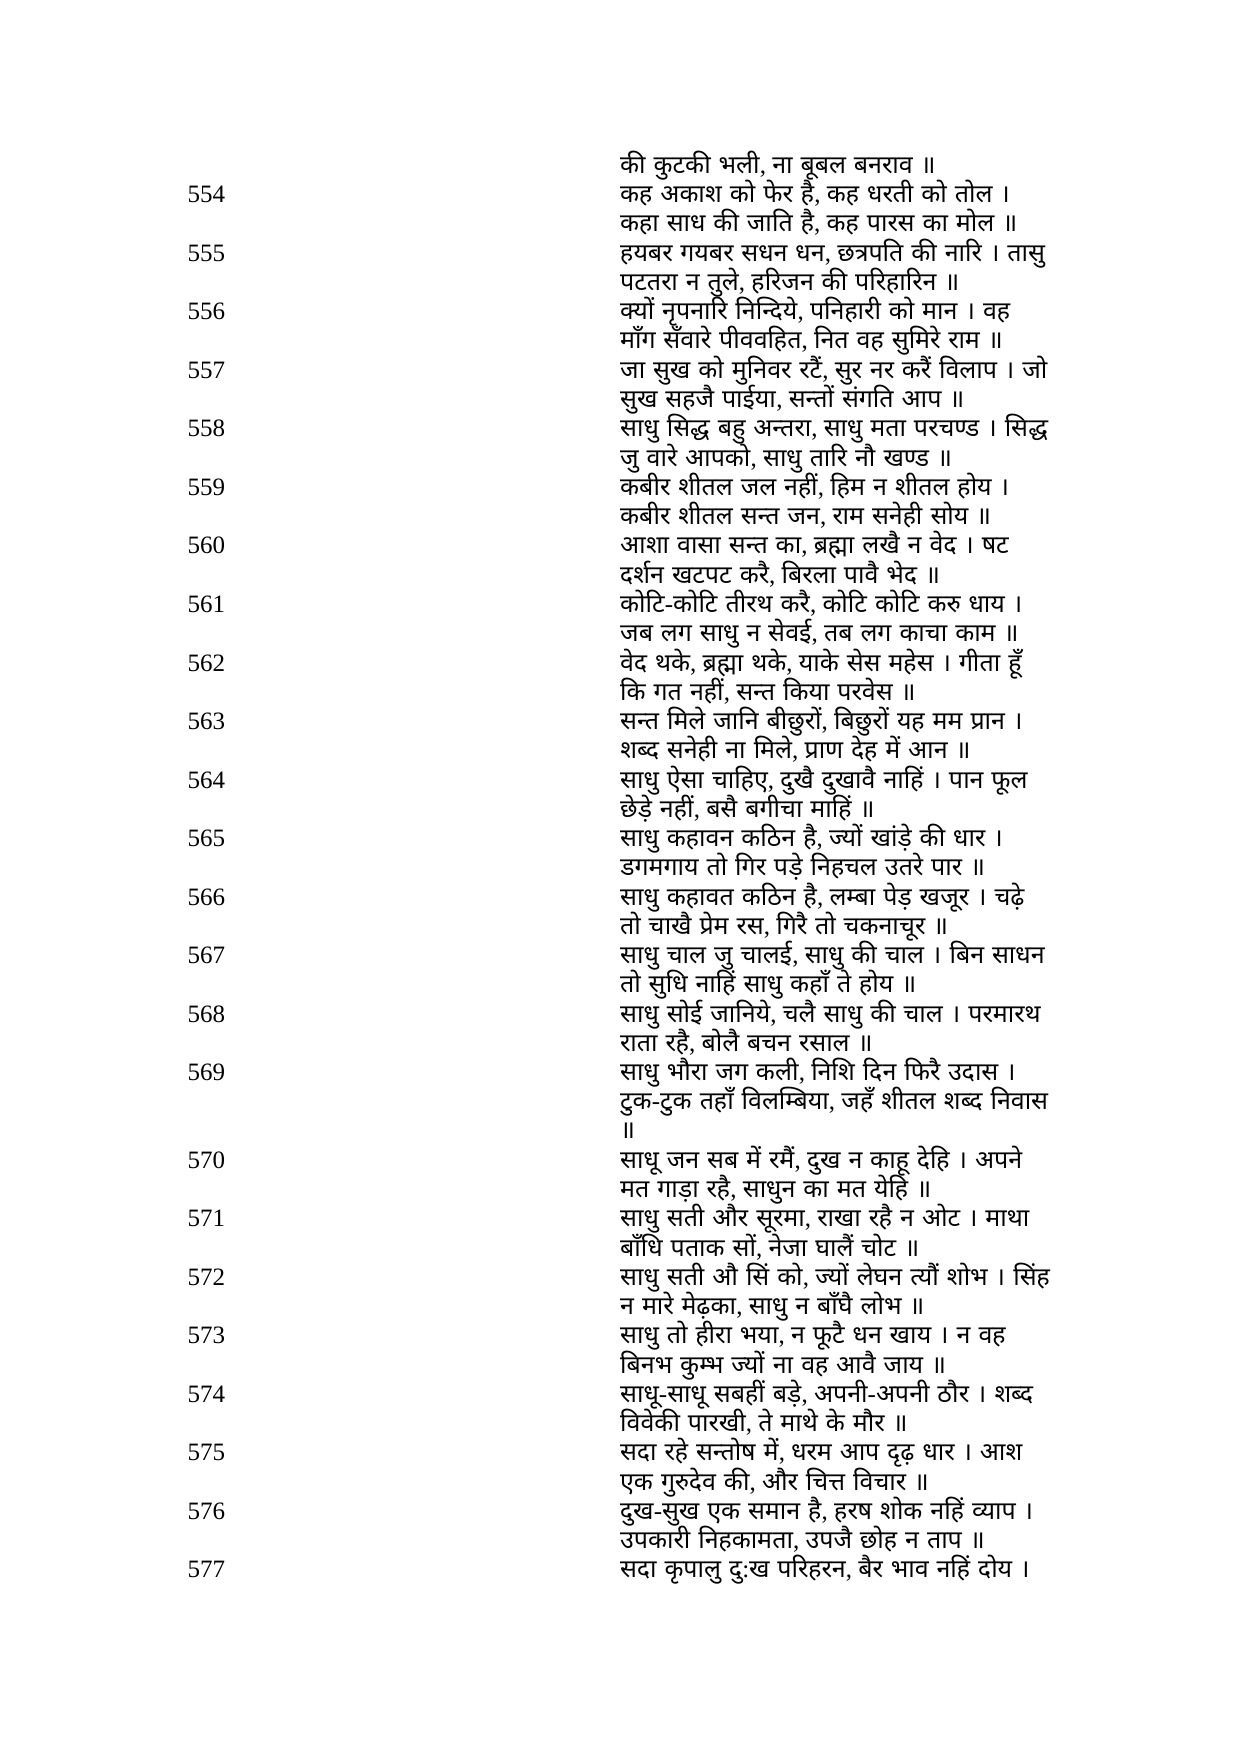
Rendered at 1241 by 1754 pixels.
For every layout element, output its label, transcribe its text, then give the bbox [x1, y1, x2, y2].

table_cell 558 [188, 414, 620, 472]
table_cell जा सुख को मुनिवर रटैं, सुर नर करैं विलाप । जो सुख सहजै पाईया, सन्तों संगति आप ॥ [620, 355, 1053, 413]
table_cell दुख-सुख एक समान है, हरष शोक नहिं व्याप । उपकारी निहकामता, उपजै छोह न ताप ॥ [620, 1496, 1053, 1554]
table_cell 557 [188, 355, 620, 413]
table_cell साधु ऐसा चाहिए, दुखै दुखावै नाहिं । पान फूल छेड़े नहीं, बसै बगीचा माहिं ॥ [620, 765, 1053, 823]
table_cell कोटि-कोटि तीरथ करै, कोटि कोटि करु धाय । जब लग साधु न सेवई, तब लग काचा काम ॥ [620, 589, 1053, 648]
table_cell 571 [188, 1204, 620, 1262]
table_cell 570 [188, 1145, 620, 1203]
table_cell आशा वासा सन्त का, ब्रह्मा लखै न वेद । षट दर्शन खटपट करै, बिरला पावै भेद ॥ [620, 531, 1053, 589]
table_cell साधु सिद्ध बहु अन्तरा, साधु मता परचण्ड । सिद्ध जु वारे आपको, साधु तारि नौ खण्ड ॥ [620, 414, 1053, 472]
table_cell 561 [188, 589, 620, 648]
table_cell 562 [188, 648, 620, 706]
table_cell कबीर शीतल जल नहीं, हिम न शीतल होय । कबीर शीतल सन्त जन, राम सनेही सोय ॥ [620, 472, 1053, 531]
table_cell 559 [188, 472, 620, 531]
table_cell [188, 150, 620, 179]
table_cell 577 [188, 1555, 620, 1584]
table_cell साधु सती और सूरमा, राखा रहै न ओट । माथा बाँधि पताक सों, नेजा घालैं चोट ॥ [620, 1204, 1053, 1262]
table_cell सदा कृपालु दु:ख परिहरन, बैर भाव नहिं दोय । [620, 1555, 1053, 1584]
table_cell 573 [188, 1321, 620, 1379]
table_cell 566 [188, 882, 620, 940]
table_cell 567 [188, 940, 620, 999]
table_cell 565 [188, 823, 620, 882]
table_cell 555 [188, 238, 620, 296]
table_cell साधु भौरा जग कली, निशि दिन फिरै उदास । टुक-टुक तहाँ विलम्बिया, जहँ शीतल शब्द निवास ॥ [620, 1057, 1053, 1145]
table_cell 564 [188, 765, 620, 823]
table_cell 554 [188, 179, 620, 238]
table_cell साधु चाल जु चालई, साधु की चाल । बिन साधन तो सुधि नाहिं साधु कहाँ ते होय ॥ [620, 940, 1053, 999]
table_cell सदा रहे सन्तोष में, धरम आप दृढ़ धार । आश एक गुरुदेव की, और चित्त विचार ॥ [620, 1438, 1053, 1496]
table_cell वेद थके, ब्रह्मा थके, याके सेस महेस । गीता हूँ कि गत नहीं, सन्त किया परवेस ॥ [620, 648, 1053, 706]
table_cell साधू-साधू सबहीं बड़े, अपनी-अपनी ठौर । शब्द विवेकी पारखी, ते माथे के मौर ॥ [620, 1379, 1053, 1437]
table_cell क्यों नृपनारि निन्दिये, पनिहारी को मान । वह माँग सँवारे पीववहित, नित वह सुमिरे राम ॥ [620, 296, 1053, 355]
table_cell कह अकाश को फेर है, कह धरती को तोल । कहा साध की जाति है, कह पारस का मोल ॥ [620, 179, 1053, 238]
table_cell सन्त मिले जानि बीछुरों, बिछुरों यह मम प्रान । शब्द सनेही ना मिले, प्राण देह में आन ॥ [620, 706, 1053, 765]
table_cell साधु सोई जानिये, चलै साधु की चाल । परमारथ राता रहै, बोलै बचन रसाल ॥ [620, 999, 1053, 1057]
table_cell की कुटकी भली, ना बूबल बनराव ॥ [620, 150, 1053, 179]
table_cell 569 [188, 1057, 620, 1145]
table_cell साधु सती औ सिं को, ज्यों लेघन त्यौं शोभ । सिंह न मारे मेढ़का, साधु न बाँघै लोभ ॥ [620, 1262, 1053, 1321]
table_cell साधु कहावन कठिन है, ज्यों खांड़े की धार । डगमगाय तो गिर पड़े निहचल उतरे पार ॥ [620, 823, 1053, 882]
table_cell 560 [188, 531, 620, 589]
table_cell हयबर गयबर सधन धन, छत्रपति की नारि । तासु पटतरा न तुले, हरिजन की परिहारिन ॥ [620, 238, 1053, 296]
table_cell 576 [188, 1496, 620, 1554]
table_cell 568 [188, 999, 620, 1057]
table_cell साधु कहावत कठिन है, लम्बा पेड़ खजूर । चढ़े तो चाखै प्रेम रस, गिरै तो चकनाचूर ॥ [620, 882, 1053, 940]
table_cell साधु तो हीरा भया, न फूटै धन खाय । न वह बिनभ कुम्भ ज्यों ना वह आवै जाय ॥ [620, 1321, 1053, 1379]
table_cell 574 [188, 1379, 620, 1437]
table_cell साधू जन सब में रमैं, दुख न काहू देहि । अपने मत गाड़ा रहै, साधुन का मत येहि ॥ [620, 1145, 1053, 1203]
table_cell 572 [188, 1262, 620, 1321]
table_cell 556 [188, 296, 620, 355]
table_cell 563 [188, 706, 620, 765]
table_cell 575 [188, 1438, 620, 1496]
